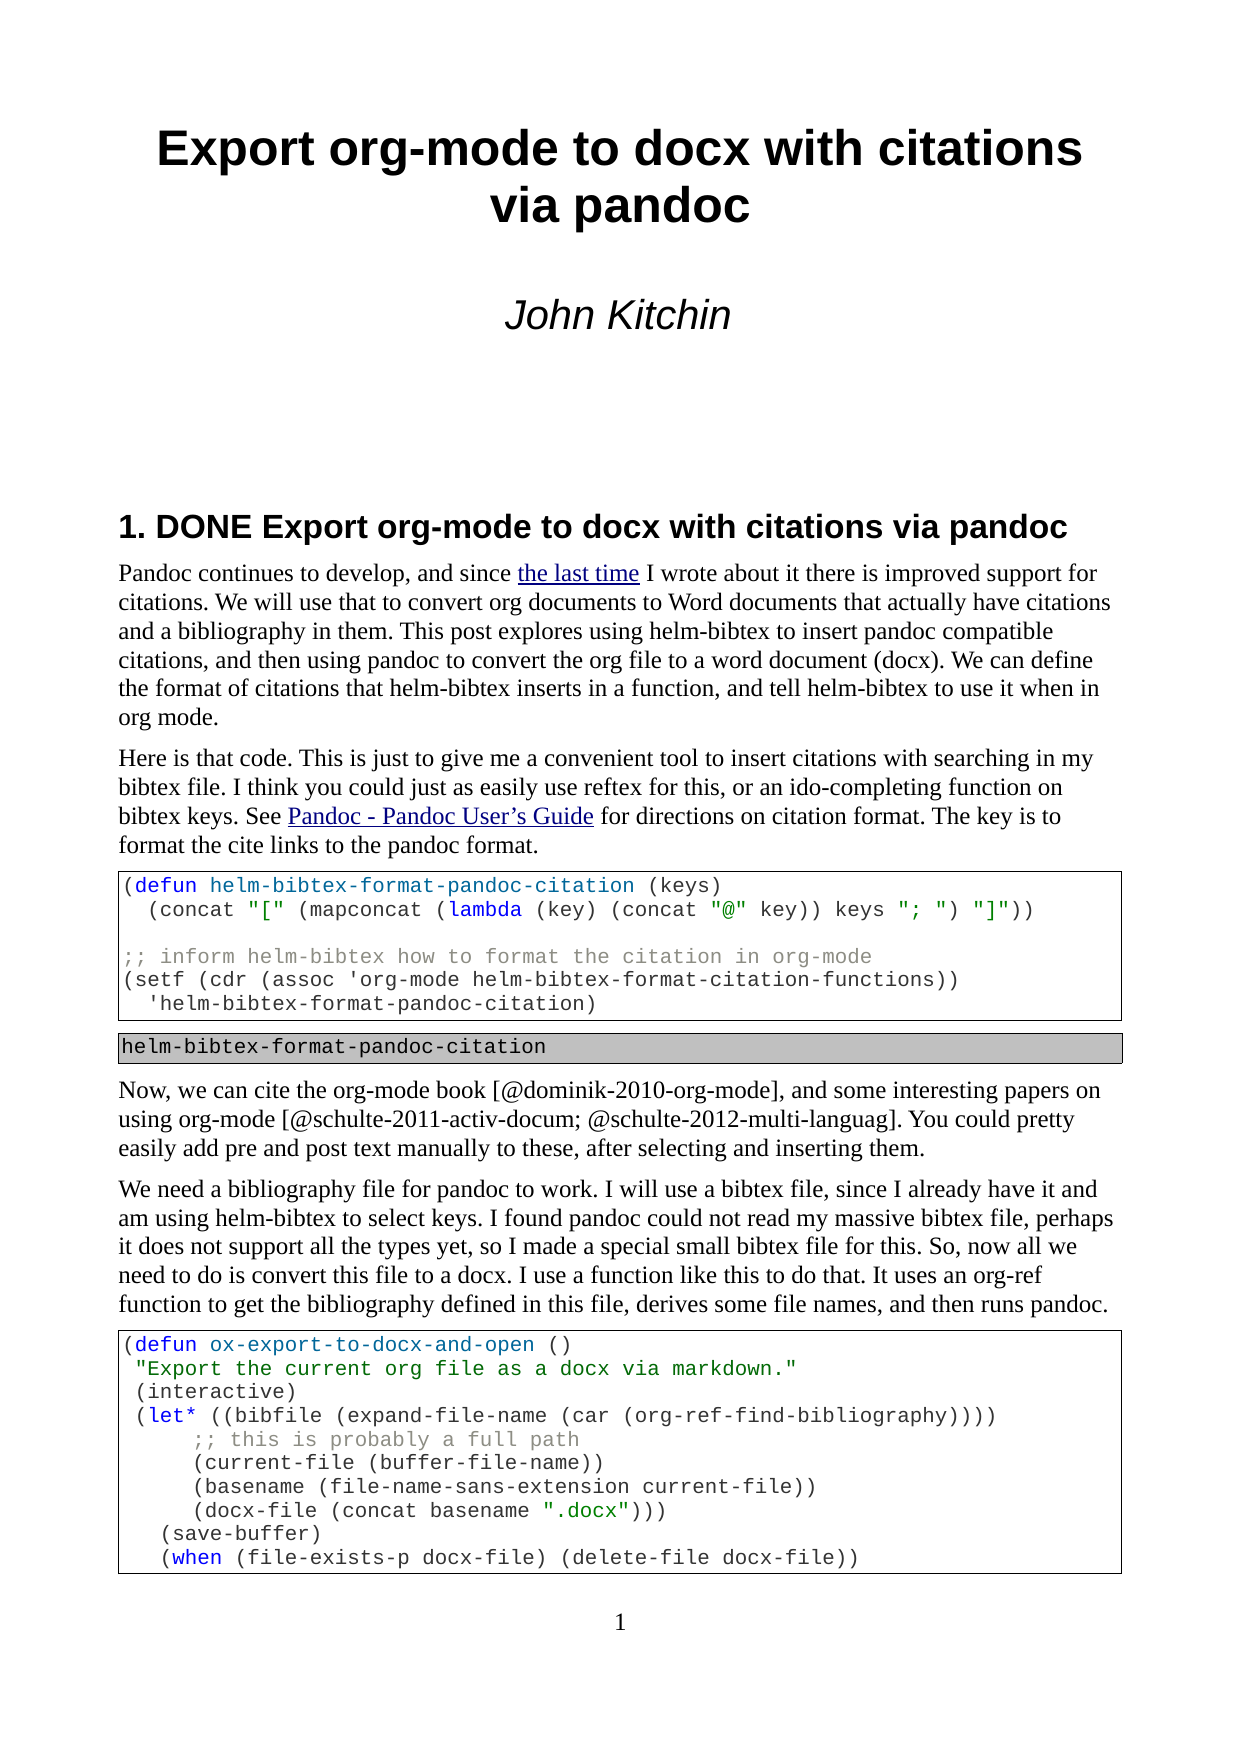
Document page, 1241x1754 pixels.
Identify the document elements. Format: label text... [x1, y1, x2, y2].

text "Export the current org file as a docx via markdown." [119, 1354, 1121, 1377]
text (setf (cdr (assoc 'org-mode helm-bibtex-format-citation-functions)) [119, 966, 1121, 989]
text (let* ((bibfile (expand-file-name (car (org-ref-find-bibliography)))) [119, 1401, 1121, 1425]
text (defun ox-export-to-docx-and-open () [119, 1331, 1121, 1354]
text (defun helm-bibtex-format-pandoc-citation (keys) [119, 872, 1121, 894]
text (docx-file (concat basename ".docx"))) [119, 1496, 1121, 1519]
text ;; inform helm-bibtex how to format the citation in org-mode [119, 942, 1121, 966]
subtitle John Kitchin [118, 291, 1122, 338]
title Export org-mode to docx with citations via pandoc [118, 118, 1122, 233]
text We need a bibliography file for pandoc to work. I will use a bibtex file, since I already have it and am using helm-bibtex to select keys. I found pandoc could not read my massive bibtex file, perhaps it does not support all the types yet, so I made a special small bibtex file for this. So, now all we need to do is convert this file to a docx. I use a function like this to do that. It uses an org-ref function to get the bibliography defined in this file, derives some file names, and then runs pandoc. [118, 1174, 1122, 1318]
text (when (file-exists-p docx-file) (delete-file docx-file)) [119, 1543, 1121, 1573]
text (current-file (buffer-file-name)) [119, 1448, 1121, 1472]
text (basename (file-name-sans-extension current-file)) [119, 1472, 1121, 1496]
text ;; this is probably a full path [119, 1425, 1121, 1448]
text Here is that code. This is just to give me a convenient tool to insert citations with searching in my bibtex file. I think you could just as easily use reftex for this, or an ido-completing function on bibtex keys. See Pandoc - Pandoc User’s Guide for directions on citation format. The key is to format the cite links to the pandoc format. [118, 743, 1122, 858]
text (interactive) [119, 1377, 1121, 1401]
text 'helm-bibtex-format-pandoc-citation) [119, 989, 1121, 1020]
text Pandoc continues to develop, and since the last time I wrote about it there is improved support for citations. We will use that to convert org documents to Word documents that actually have citations and a bibliography in them. This post explores using helm-bibtex to insert pandoc compatible citations, and then using pandoc to convert the org file to a word document (docx). We can define the format of citations that helm-bibtex inserts in a function, and tell helm-bibtex to use it when in org mode. [118, 558, 1122, 731]
text Now, we can cite the org-mode book [@dominik-2010-org-mode], and some interesting papers on using org-mode [@schulte-2011-activ-docum; @schulte-2012-multi-languag]. You could pretty easily add pre and post text manually to these, after selecting and inserting them. [118, 1075, 1122, 1161]
text helm-bibtex-format-pandoc-citation [119, 1034, 1122, 1063]
text (save-buffer) [119, 1519, 1121, 1543]
text (concat "[" (mapconcat (lambda (key) (concat "@" key)) keys "; ") "]")) [119, 894, 1121, 918]
subtitle DONE Export org-mode to docx with citations via pandoc [118, 507, 1122, 546]
